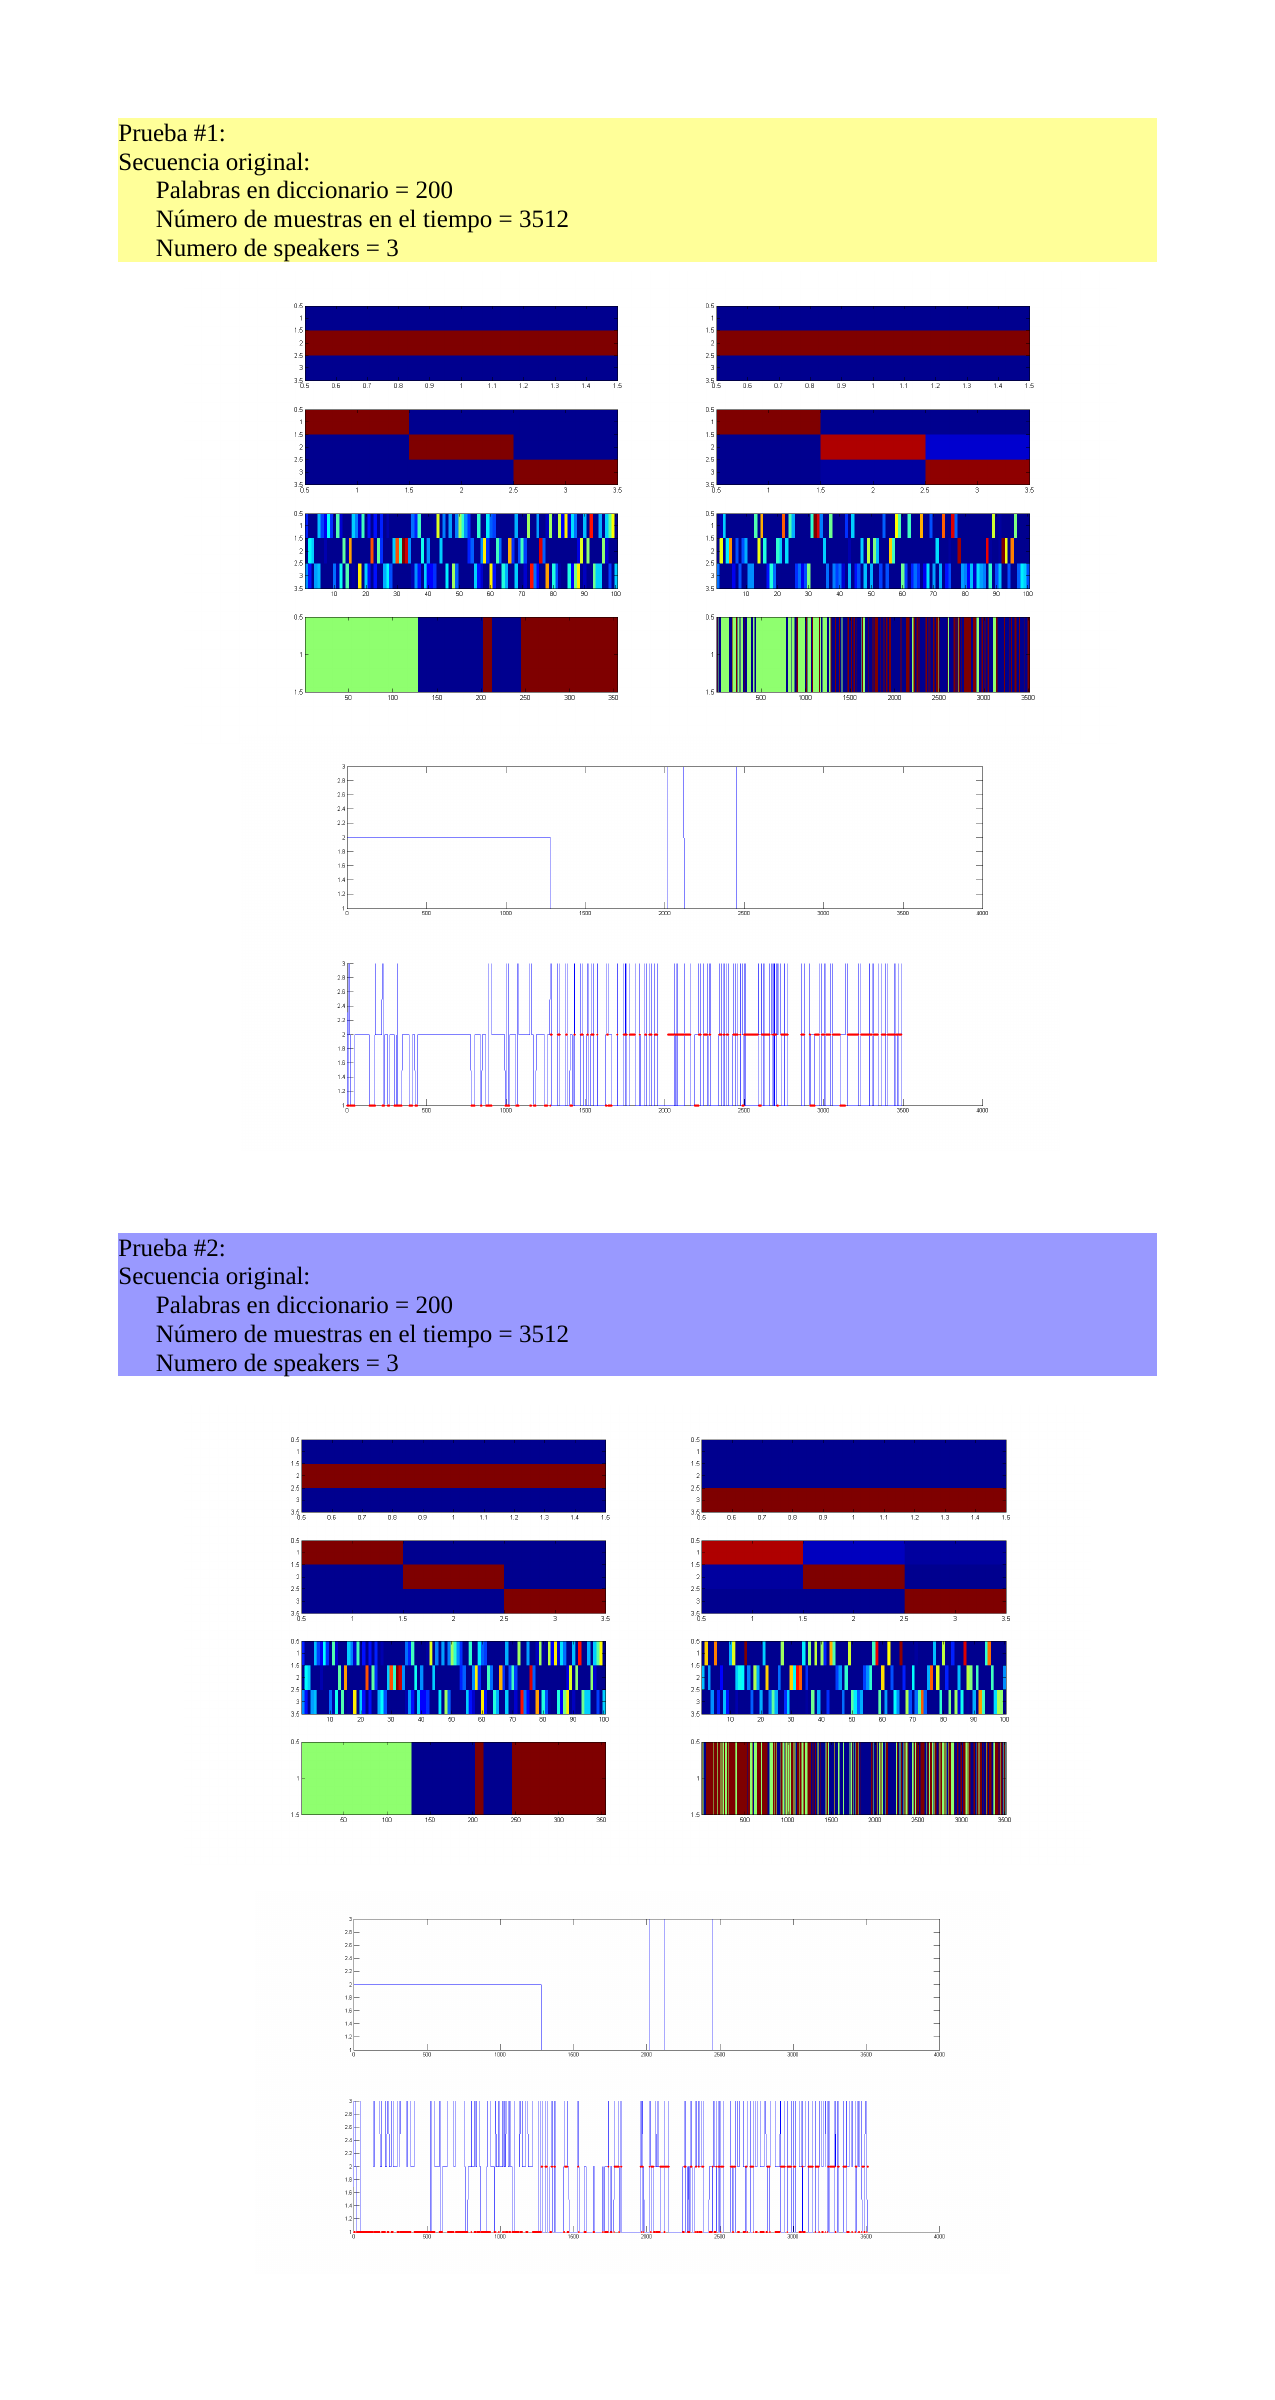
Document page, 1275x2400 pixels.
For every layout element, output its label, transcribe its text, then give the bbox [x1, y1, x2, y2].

picture [183, 271, 1118, 1151]
text Número de muestras en el tiempo = 3512 [118, 204, 1157, 233]
text Secuencia original: [118, 147, 1157, 176]
text Prueba #2: [118, 1233, 1157, 1261]
text Prueba #1: [118, 118, 1157, 147]
text Secuencia original: [118, 1261, 1157, 1290]
text Número de muestras en el tiempo = 3512 [118, 1319, 1157, 1348]
text Numero de speakers = 3 [118, 1348, 1157, 1376]
text Palabras en diccionario = 200 [118, 1290, 1157, 1319]
picture [183, 1405, 1092, 1865]
picture [255, 1891, 1010, 2274]
text Palabras en diccionario = 200 [118, 176, 1157, 204]
text Numero de speakers = 3 [118, 233, 1157, 262]
